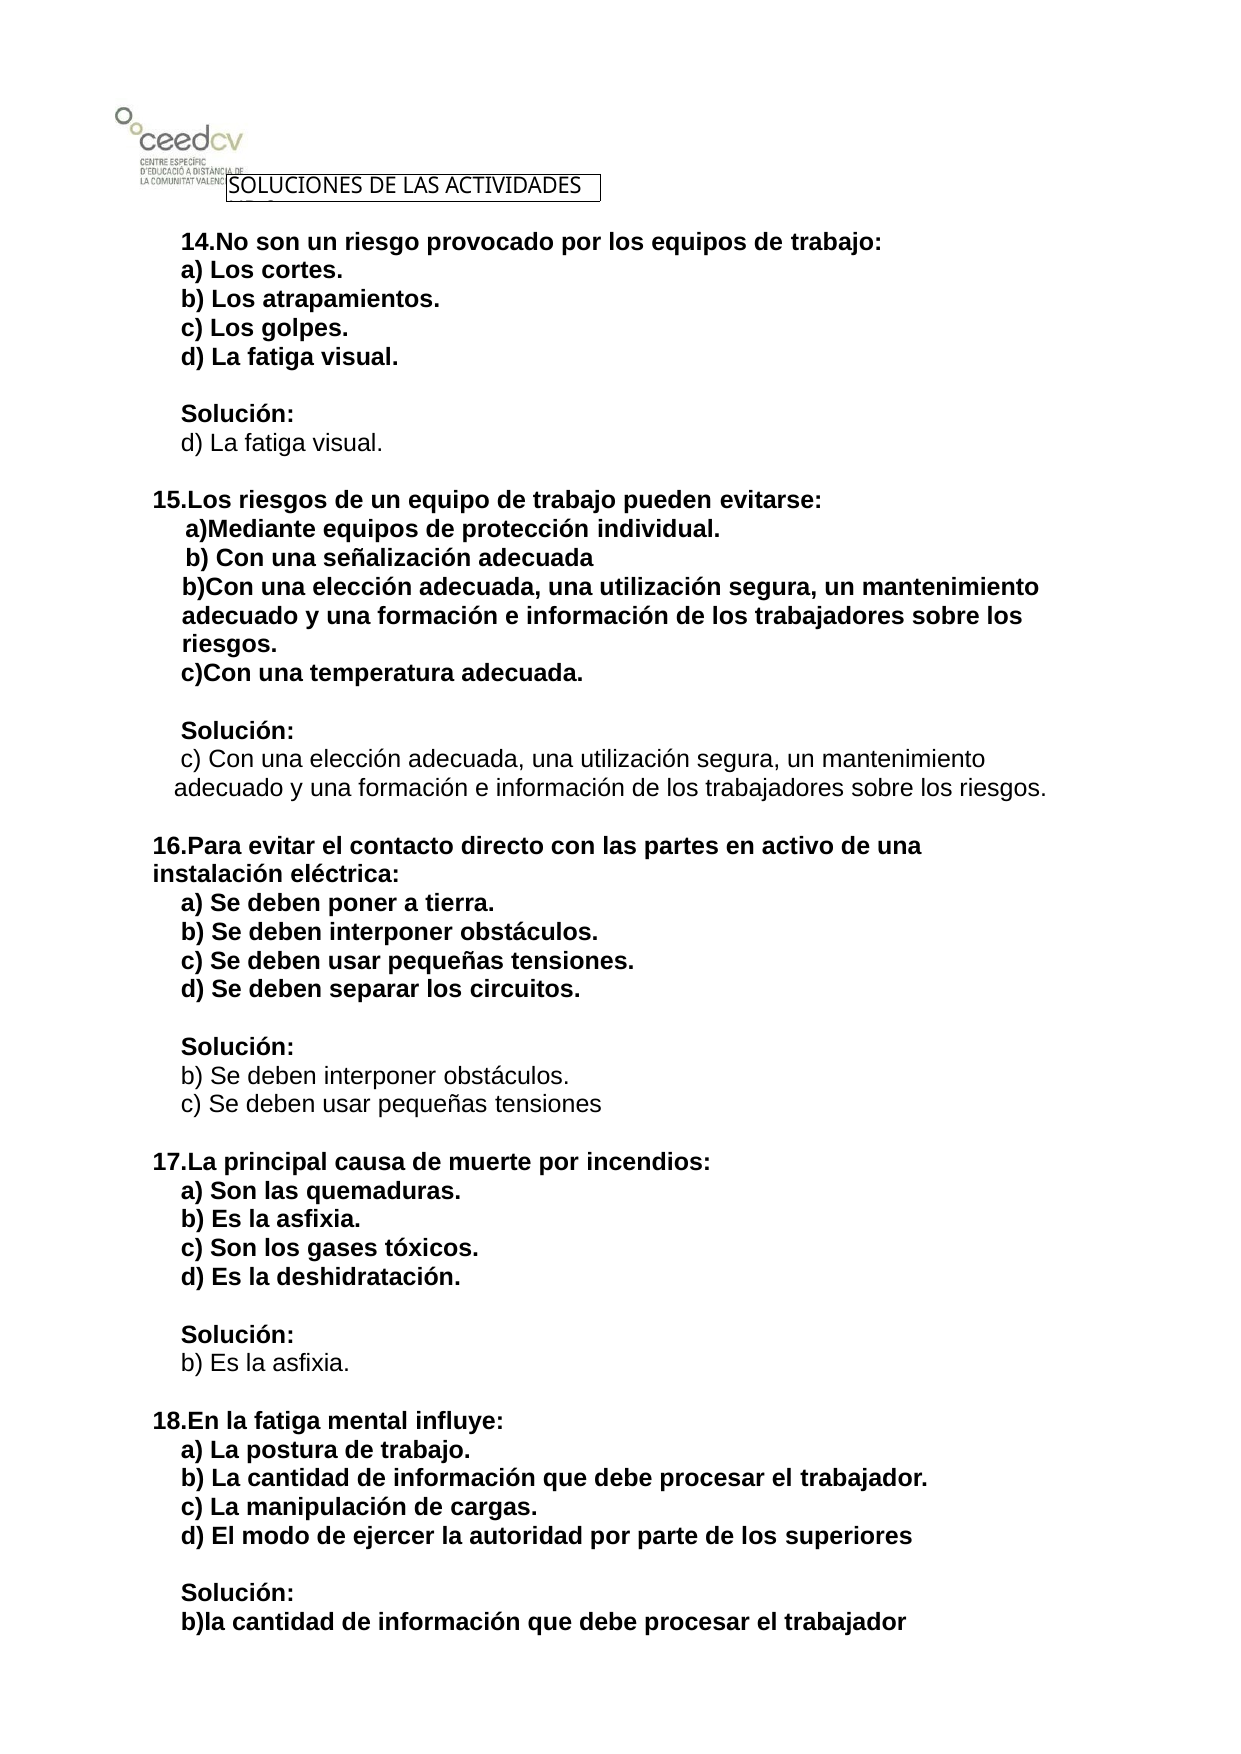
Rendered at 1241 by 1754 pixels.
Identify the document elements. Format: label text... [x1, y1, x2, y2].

list Es la deshidratación. [181, 1262, 1096, 1291]
text Solución: [181, 1032, 1096, 1061]
list El modo de ejercer la autoridad por parte de los superiores [181, 1521, 1096, 1549]
text Solución: [181, 399, 1096, 428]
list b)Con una elección adecuada, una utilización segura, un mantenimiento adecuado y una formación e información de los trabajadores sobre los riesgos. [152, 572, 1096, 658]
list Son los gases tóxicos. [181, 1233, 1096, 1262]
text b) Es la asfixia. [181, 1348, 1096, 1377]
text 17.La principal causa de muerte por incendios: [152, 1147, 1096, 1176]
list La postura de trabajo. [181, 1434, 1096, 1463]
text 15.Los riesgos de un equipo de trabajo pueden evitarse: [152, 485, 1096, 514]
list Se deben interponer obstáculos. [181, 1061, 1096, 1089]
text b)la cantidad de información que debe procesar el trabajador [181, 1607, 1096, 1636]
list La manipulación de cargas. [181, 1492, 1096, 1521]
list Los atrapamientos. [181, 284, 1096, 313]
list Se deben poner a tierra. [181, 888, 1096, 917]
list Los golpes. [181, 313, 1096, 342]
text 16.Para evitar el contacto directo con las partes en activo de una instalación eléctrica: [152, 831, 957, 888]
text Solución: [181, 1578, 1096, 1607]
list Se deben interponer obstáculos. [181, 917, 1096, 946]
text d) La fatiga visual. [181, 428, 1096, 457]
list La cantidad de información que debe procesar el trabajador. [181, 1463, 1096, 1492]
list Los cortes. [181, 255, 1096, 284]
text 18.En la fatiga mental influye: [152, 1406, 1096, 1434]
text Solución: [181, 1319, 1096, 1348]
list Es la asfixia. [181, 1204, 1096, 1233]
text 14.No son un riesgo provocado por los equipos de trabajo: [181, 227, 1096, 255]
list Se deben usar pequeñas tensiones. [181, 946, 1096, 974]
text c) Con una elección adecuada, una utilización segura, un mantenimiento adecuado y una formación e información de los trabajadores sobre los riesgos. [174, 744, 1049, 802]
list c)Con una temperatura adecuada. [181, 658, 1096, 687]
list Se deben usar pequeñas tensiones [181, 1089, 1096, 1118]
list a)Mediante equipos de protección individual. [81, 514, 1096, 543]
list b) Con una señalización adecuada [81, 543, 1096, 572]
picture [114, 98, 249, 190]
text Solución: [181, 716, 1096, 744]
list Son las quemaduras. [181, 1176, 1096, 1204]
list La fatiga visual. [181, 342, 1096, 370]
list Se deben separar los circuitos. [181, 974, 1096, 1003]
